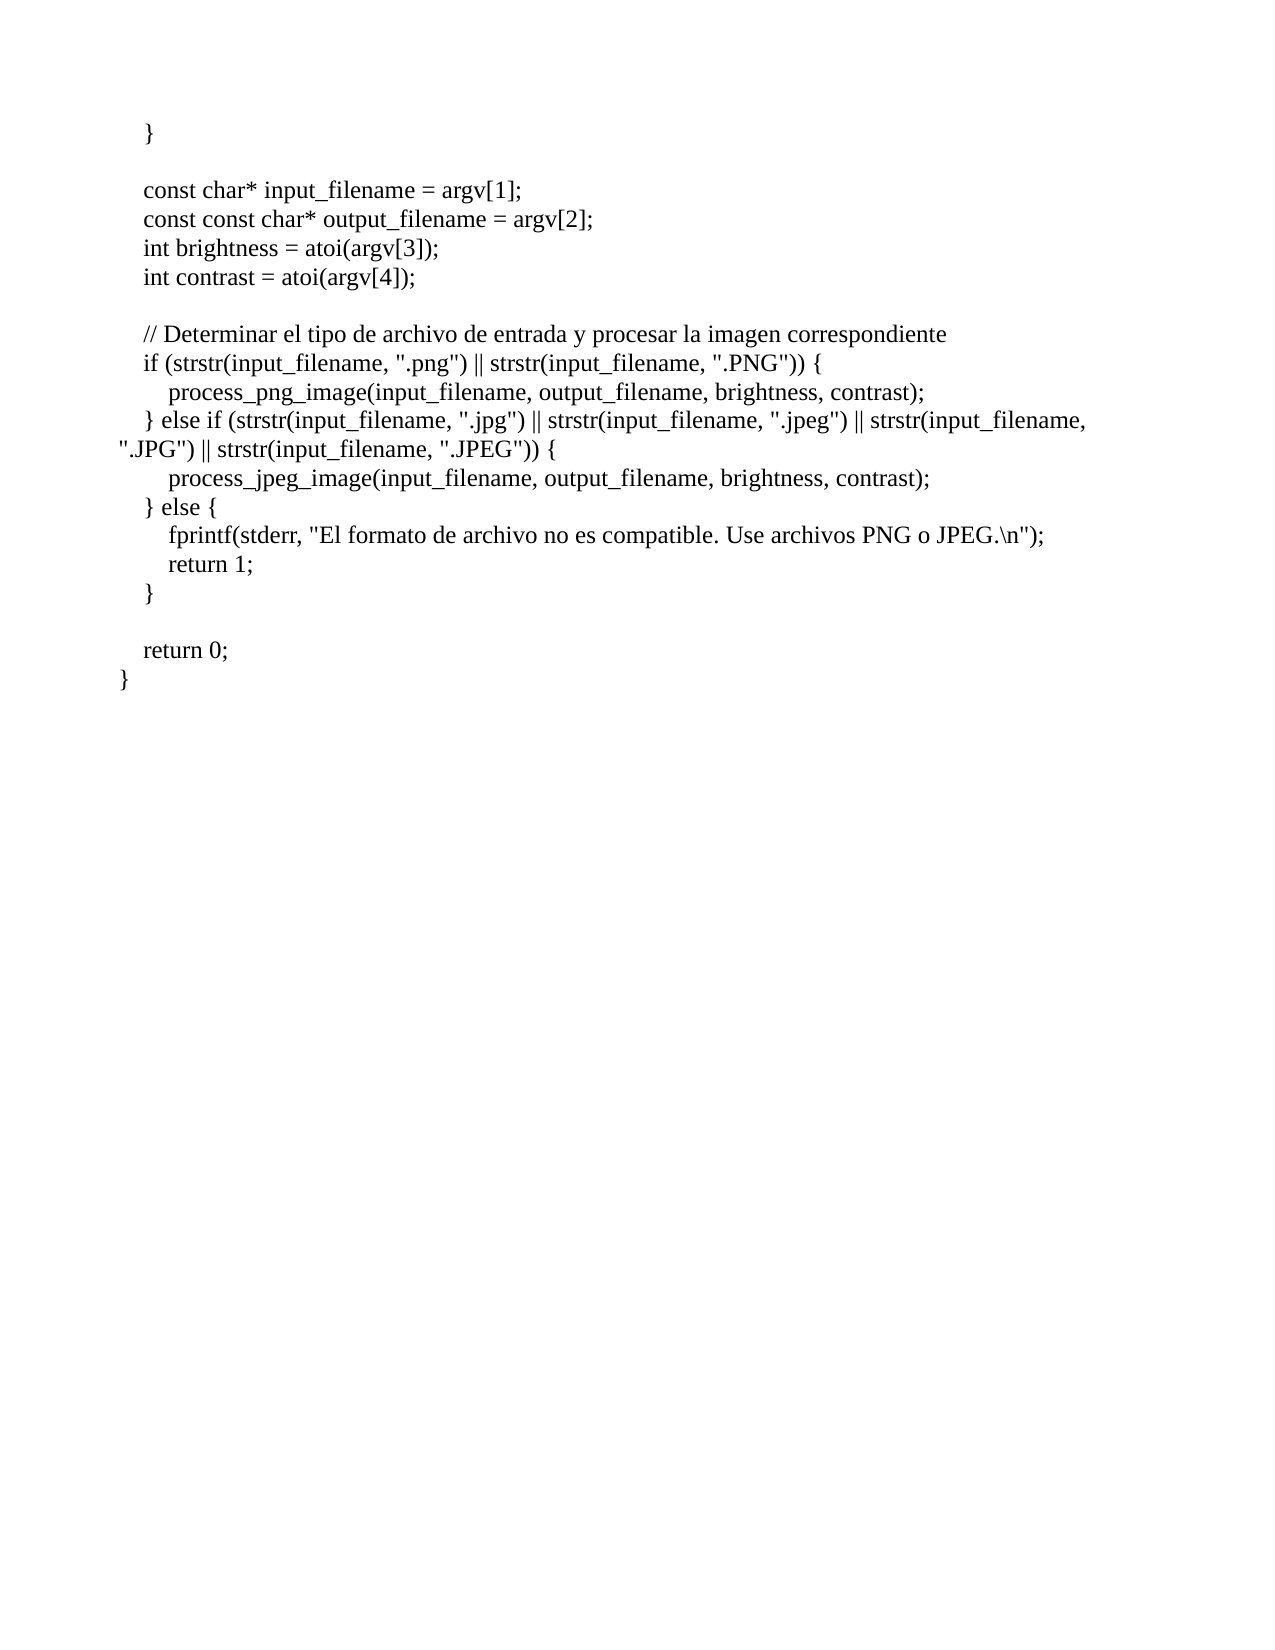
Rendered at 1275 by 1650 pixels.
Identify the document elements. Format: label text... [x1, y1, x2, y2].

text // Determinar el tipo de archivo de entrada y procesar la imagen correspondiente [118, 319, 1157, 348]
text } [118, 118, 1157, 147]
text int brightness = atoi(argv[3]); [118, 233, 1157, 262]
text } else if (strstr(input_filename, ".jpg") || strstr(input_filename, ".jpeg") || strstr(input_filename, ".JPG") || strstr(input_filename, ".JPEG")) { [118, 406, 1157, 463]
text if (strstr(input_filename, ".png") || strstr(input_filename, ".PNG")) { [118, 348, 1157, 377]
text process_png_image(input_filename, output_filename, brightness, contrast); [118, 377, 1157, 406]
text fprintf(stderr, "El formato de archivo no es compatible. Use archivos PNG o JPEG.\n"); [118, 521, 1157, 549]
text } [118, 578, 1157, 607]
text return 1; [118, 549, 1157, 578]
text } [118, 664, 1157, 693]
text const char* input_filename = argv[1]; [118, 176, 1157, 204]
text const const char* output_filename = argv[2]; [118, 204, 1157, 233]
text return 0; [118, 636, 1157, 664]
text process_jpeg_image(input_filename, output_filename, brightness, contrast); [118, 463, 1157, 492]
text int contrast = atoi(argv[4]); [118, 262, 1157, 291]
text } else { [118, 492, 1157, 521]
